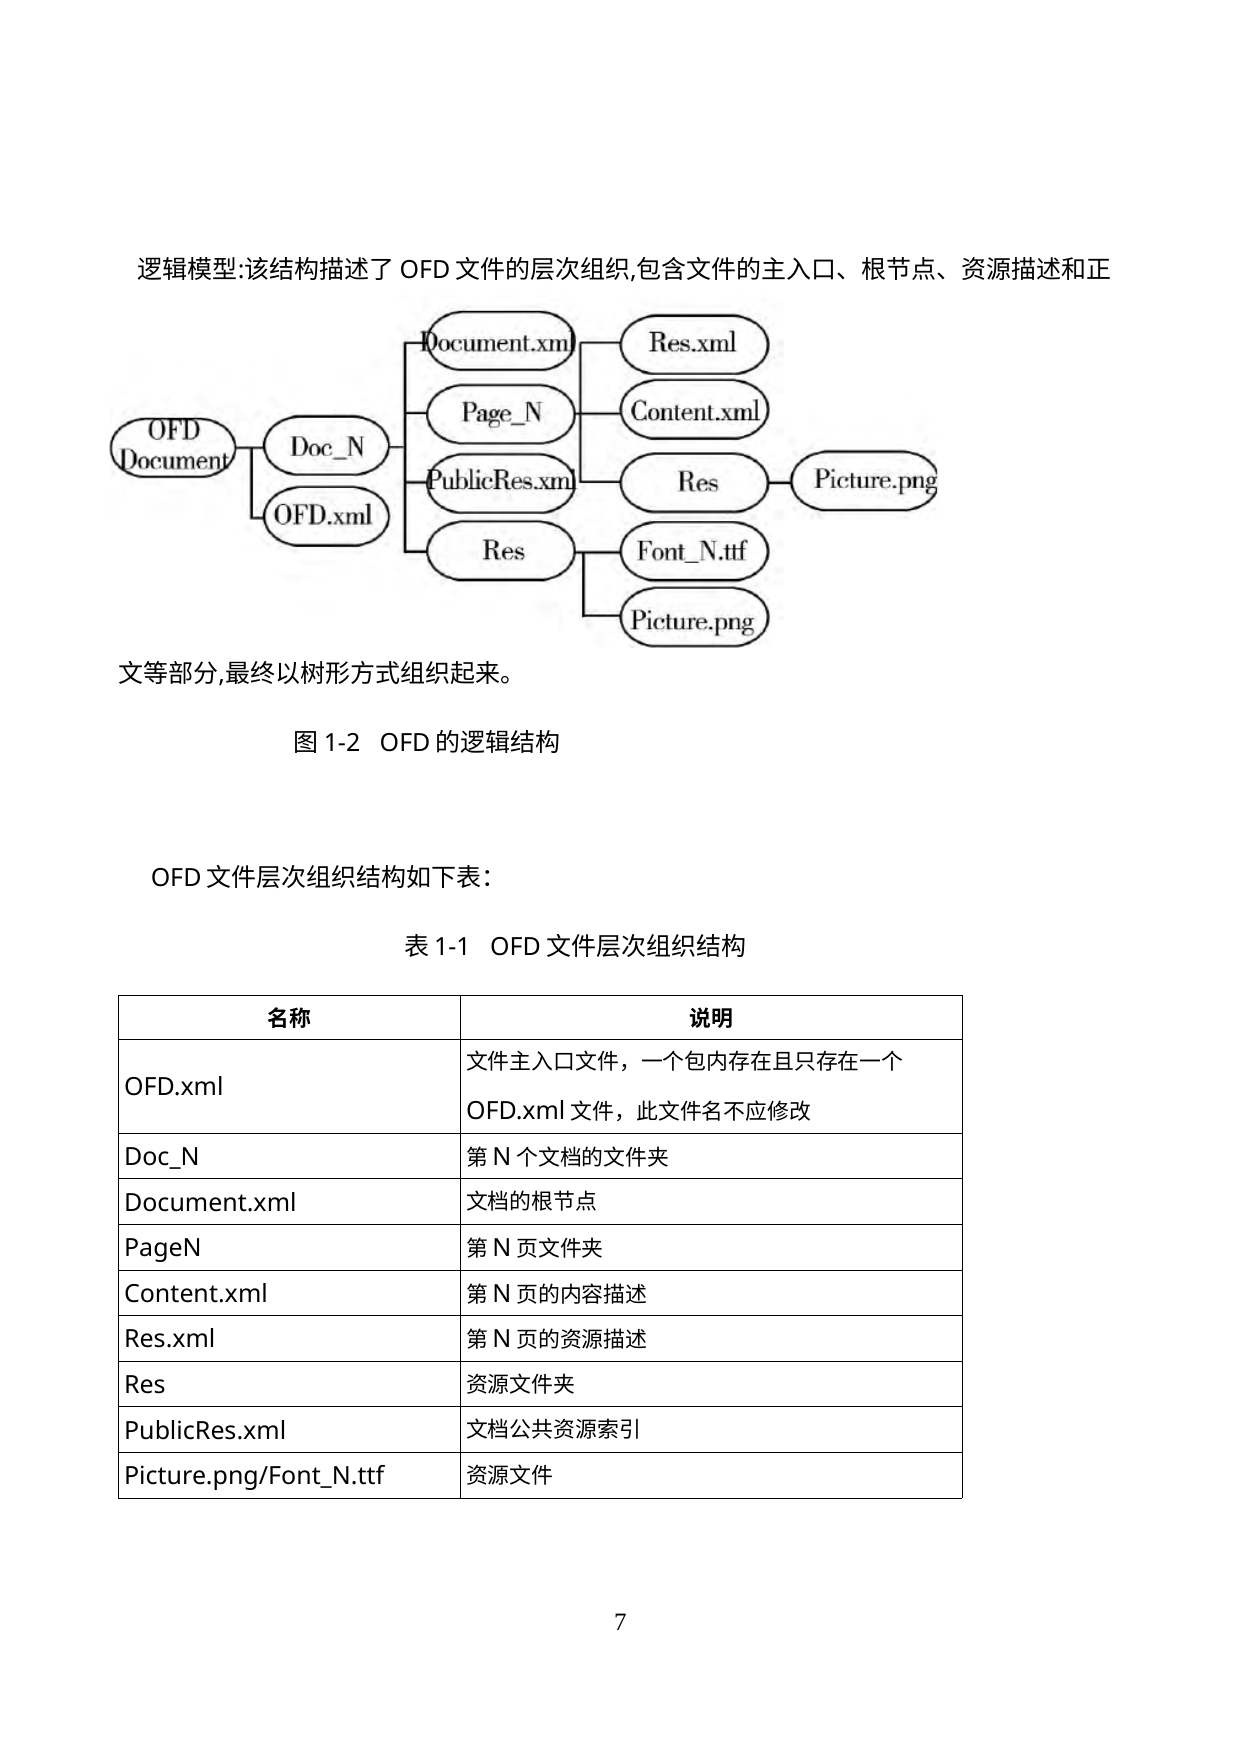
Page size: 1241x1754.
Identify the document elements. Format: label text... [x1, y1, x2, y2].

table_cell 资源文件夹 [461, 1362, 962, 1406]
table_cell 第N个文档的文件夹 [461, 1134, 962, 1178]
table_cell 第N页的资源描述 [461, 1316, 962, 1361]
table_cell PublicRes.xml [119, 1407, 460, 1452]
table_cell 文件主入口文件，一个包内存在且只存在一个OFD.xml文件，此文件名不应修改 [461, 1040, 962, 1133]
table_cell 文档的根节点 [461, 1179, 962, 1224]
table_cell 文档公共资源索引 [461, 1407, 962, 1452]
table_header 名称 [119, 996, 460, 1038]
table_cell Content.xml [119, 1271, 460, 1315]
table_cell 资源文件 [461, 1453, 962, 1498]
text 表1-1 OFD文件层次组织结构 [118, 926, 1122, 962]
table_cell Res.xml [119, 1316, 460, 1361]
table_cell OFD.xml [119, 1040, 460, 1133]
table_cell 第N页的内容描述 [461, 1271, 962, 1315]
text OFD文件层次组织结构如下表： [118, 857, 1122, 893]
text 逻辑模型:该结构描述了OFD文件的层次组织,包含文件的主入口、根节点、资源描述和正文等部分,最终以树形方式组织起来。 [118, 249, 1122, 690]
table_cell Doc_N [119, 1134, 460, 1178]
table_cell Document.xml [119, 1179, 460, 1224]
text 图1-2 OFD的逻辑结构 [118, 723, 1122, 759]
table_cell PageN [119, 1225, 460, 1269]
table_cell Res [119, 1362, 460, 1406]
table_cell Picture.png/Font_N.ttf [119, 1453, 460, 1498]
picture [102, 295, 969, 654]
table_cell 第N页文件夹 [461, 1225, 962, 1269]
table_header 说明 [461, 996, 962, 1038]
